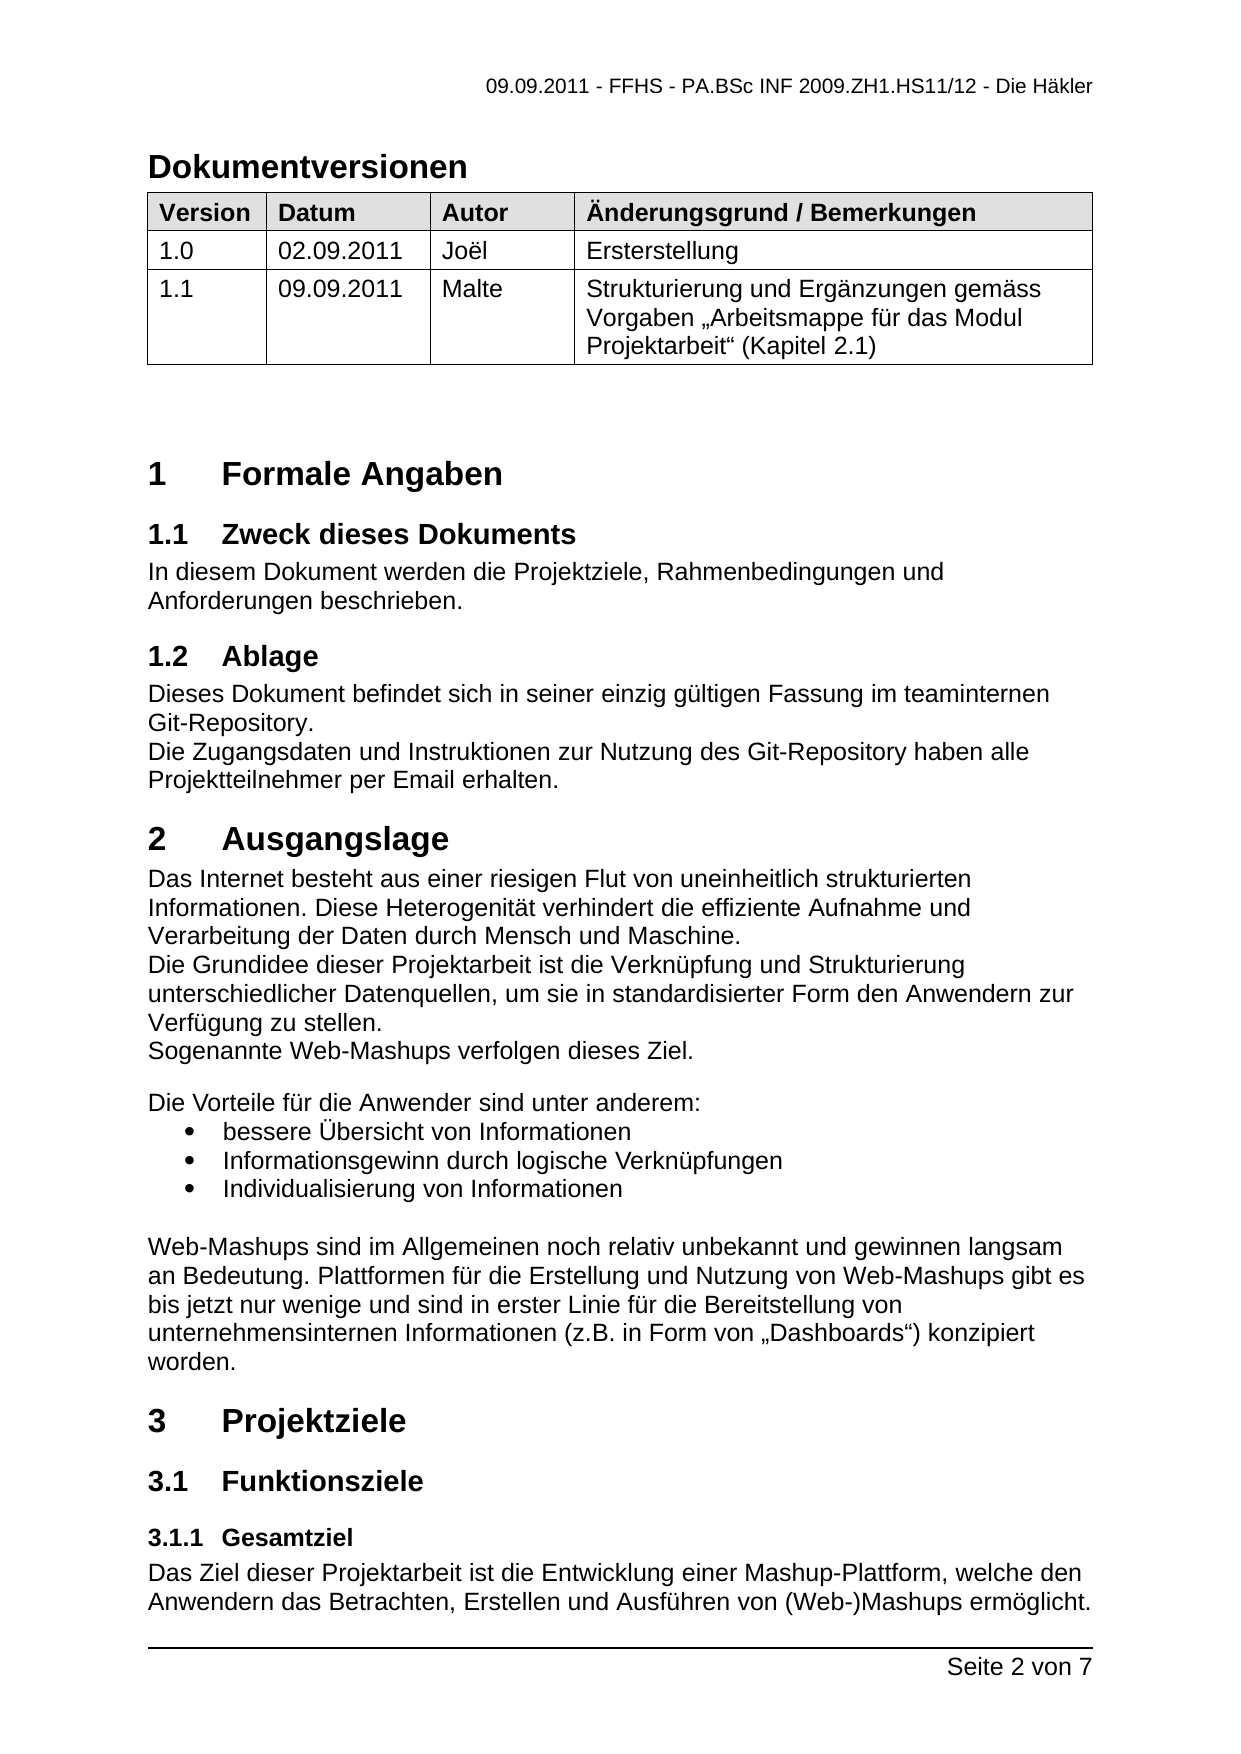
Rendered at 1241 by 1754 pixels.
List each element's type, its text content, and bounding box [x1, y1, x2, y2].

table_header Änderungsgrund / Bemerkungen [575, 193, 1092, 230]
table_cell 02.09.2011 [267, 231, 430, 268]
text In diesem Dokument werden die Projektziele, Rahmenbedingungen und Anforderungen beschrieben. [148, 557, 1093, 614]
text Web-Mashups sind im Allgemeinen noch relativ unbekannt und gewinnen langsam an Bedeutung. Plattformen für die Erstellung und Nutzung von Web-Mashups gibt es bis jetzt nur wenige und sind in erster Linie für die Bereitstellung von unternehmensinternen Informationen (z.B. in Form von „Dashboards“) konzipiert worden. [148, 1232, 1093, 1376]
table_cell 09.09.2011 [267, 270, 430, 364]
table_header Datum [267, 193, 430, 230]
text Die Zugangsdaten und Instruktionen zur Nutzung des Git-Repository haben alle Projektteilnehmer per Email erhalten. [148, 737, 1093, 794]
table_cell Strukturierung und Ergänzungen gemäss Vorgaben „Arbeitsmappe für das Modul Projektarbeit“ (Kapitel 2.1) [575, 270, 1092, 364]
table_cell 1.1 [148, 270, 266, 364]
text Das Ziel dieser Projektarbeit ist die Entwicklung einer Mashup-Plattform, welche den Anwendern das Betrachten, Erstellen und Ausführen von (Web-)Mashups ermöglicht. [148, 1558, 1093, 1615]
subtitle Gesamtziel [148, 1523, 1093, 1552]
list bessere Übersicht von Informationen [185, 1117, 1093, 1146]
table_cell Malte [431, 270, 574, 364]
table_cell 1.0 [148, 231, 266, 268]
table_header Autor [431, 193, 574, 230]
subtitle Funktionsziele [148, 1464, 1093, 1498]
table_header Version [148, 193, 266, 230]
subtitle Formale Angaben [148, 454, 1093, 492]
subtitle Ausgangslage [148, 819, 1093, 858]
subtitle Projektziele [148, 1401, 1093, 1439]
list Informationsgewinn durch logische Verknüpfungen [185, 1146, 1093, 1174]
subtitle Ablage [148, 639, 1093, 673]
text Dokumentversionen [148, 148, 1093, 186]
text Dieses Dokument befindet sich in seiner einzig gültigen Fassung im teaminternen Git-Repository. [148, 679, 1093, 737]
text Das Internet besteht aus einer riesigen Flut von uneinheitlich strukturierten Informationen. Diese Heterogenität verhindert die effiziente Aufnahme und Verarbeitung der Daten durch Mensch und Maschine. Die Grundidee dieser Projektarbeit ist die Verknüpfung und Strukturierung unterschiedlicher Datenquellen, um sie in standardisierter Form den Anwendern zur Verfügung zu stellen. Sogenannte Web-Mashups verfolgen dieses Ziel. [148, 864, 1093, 1065]
table_cell Ersterstellung [575, 231, 1092, 268]
table_cell Joël [431, 231, 574, 268]
list Individualisierung von Informationen [185, 1174, 1093, 1203]
text Die Vorteile für die Anwender sind unter anderem: [148, 1088, 1093, 1117]
subtitle Zweck dieses Dokuments [148, 517, 1093, 551]
